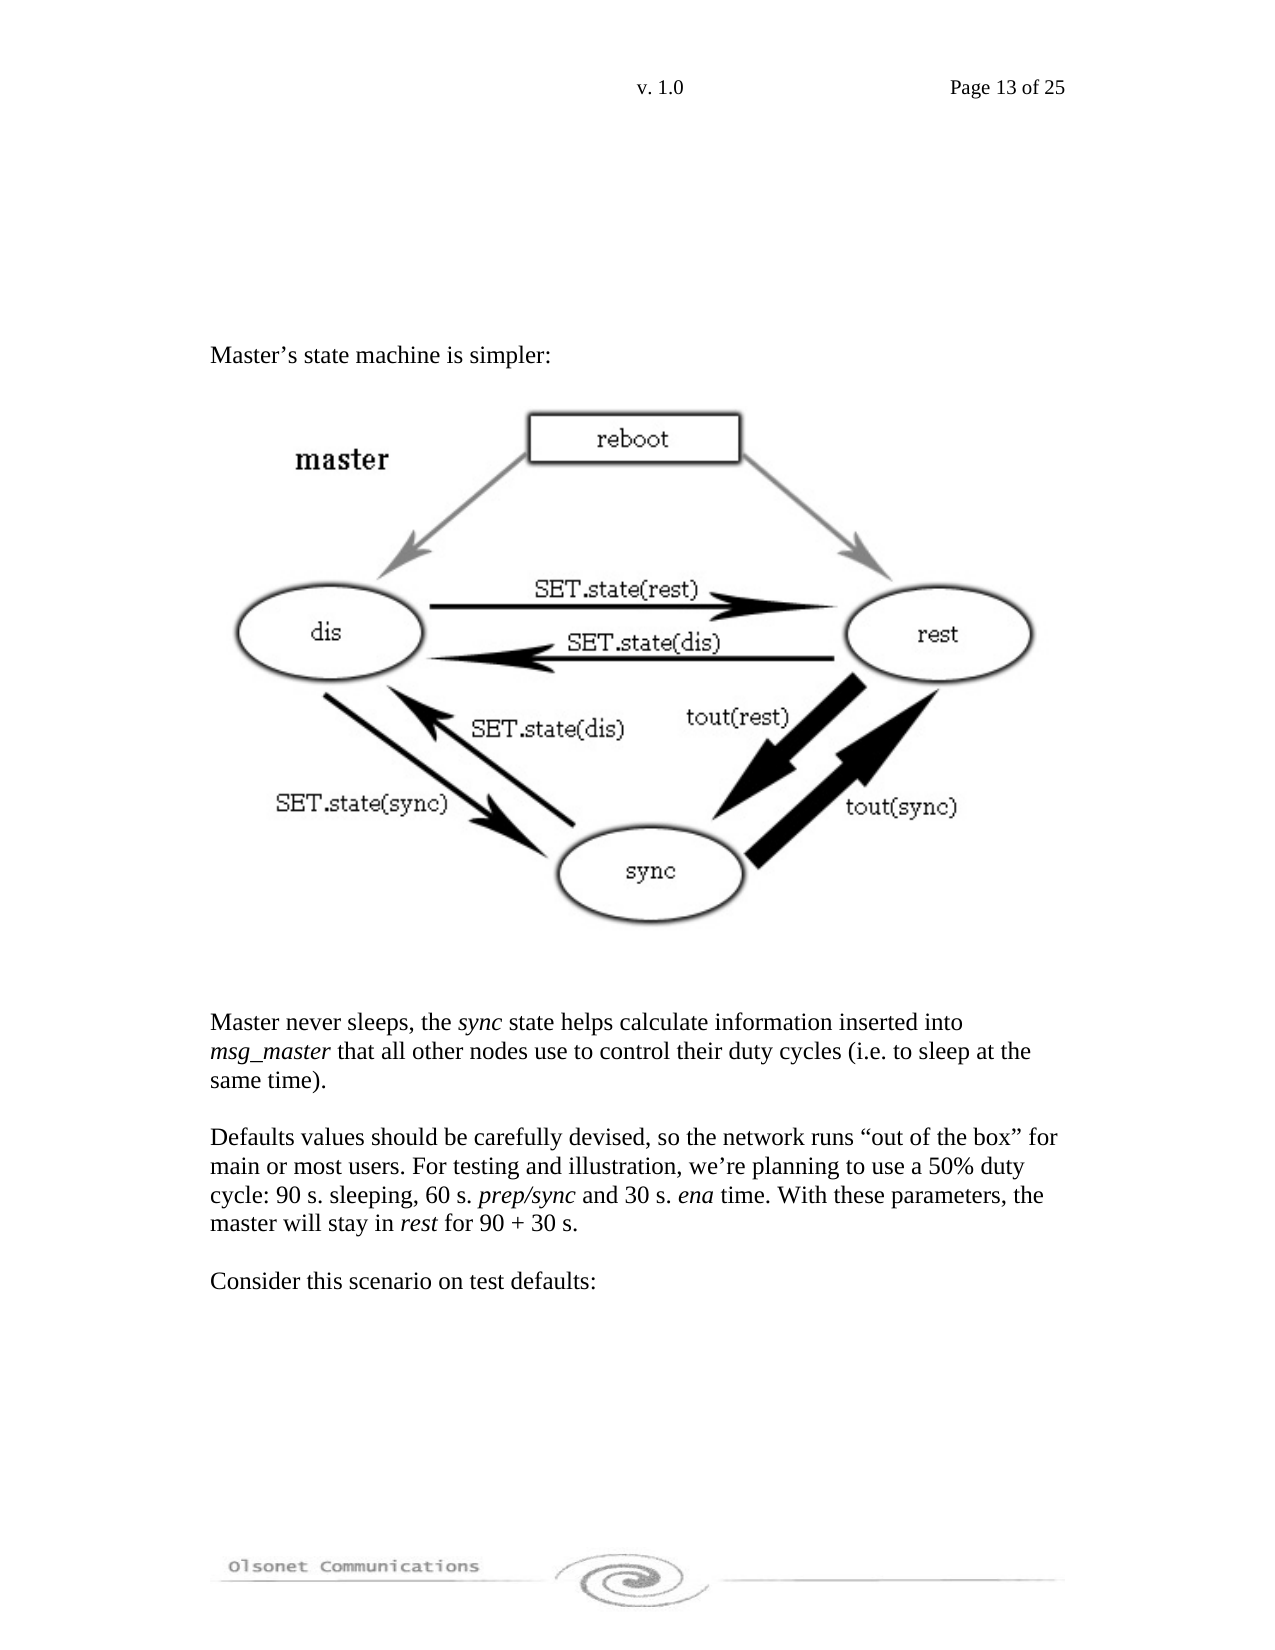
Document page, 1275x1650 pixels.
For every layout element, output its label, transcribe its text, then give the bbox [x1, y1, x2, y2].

picture [226, 406, 1049, 941]
text Master never sleeps, the sync state helps calculate information inserted into msg_master that all other nodes use to control their duty cycles (i.e. to sleep at the same time). [210, 1007, 1065, 1093]
text Defaults values should be carefully devised, so the network runs “out of the box” for main or most users. For testing and illustration, we’re planning to use a 50% duty cycle: 90 s. sleeping, 60 s. prep/sync and 30 s. ena time. With these parameters, the master will stay in rest for 90 + 30 s. [210, 1122, 1065, 1237]
text Consider this scenario on test defaults: [210, 1266, 1065, 1295]
text Master’s state machine is simpler: [210, 340, 1065, 369]
picture [210, 1538, 1065, 1630]
